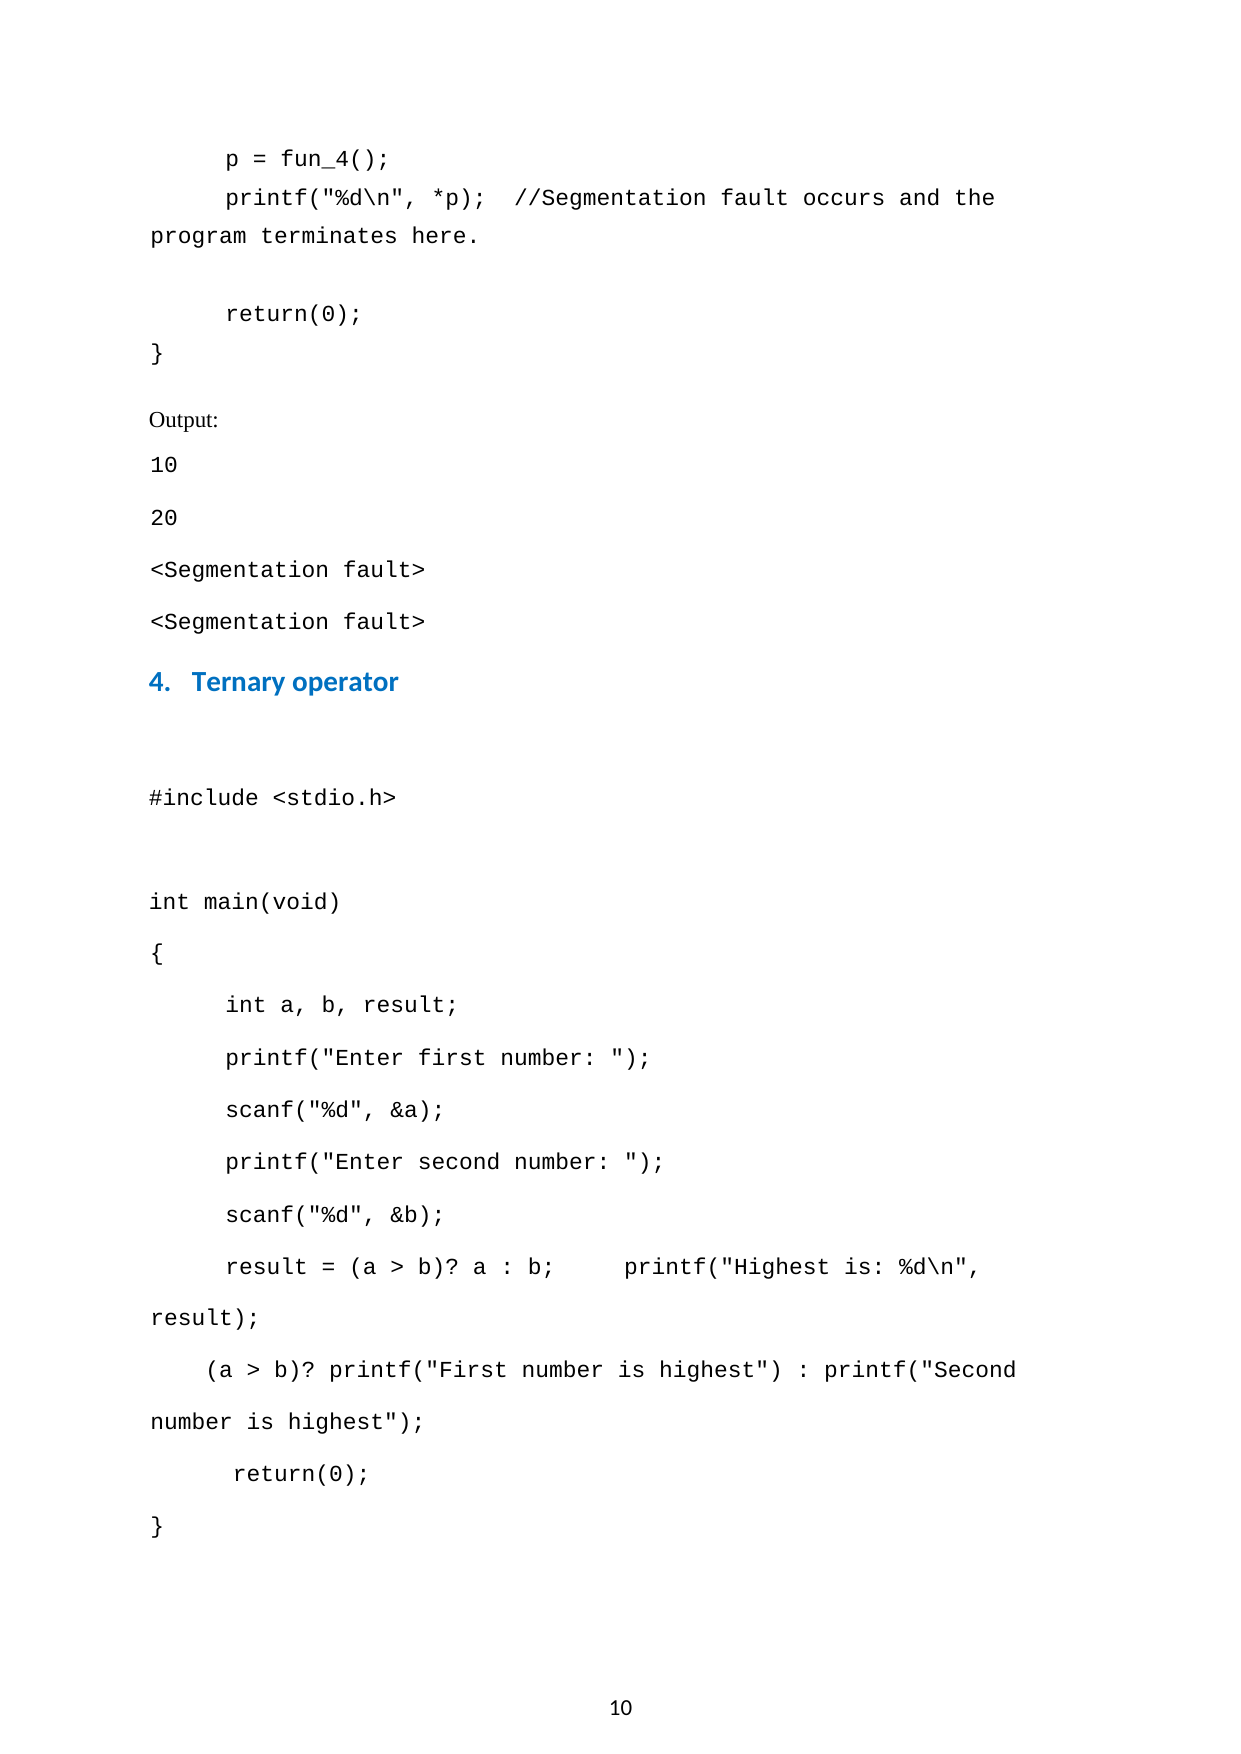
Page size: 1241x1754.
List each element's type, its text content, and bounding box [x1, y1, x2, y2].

text <Segmentation fault> [150, 558, 1090, 584]
text result = (a > b)? a : b; printf("Highest is: %d\n", result); [150, 1255, 1090, 1332]
text printf("Enter second number: "); [150, 1151, 1090, 1177]
text printf("Enter first number: "); [150, 1046, 1090, 1072]
text int a, b, result; [150, 994, 1090, 1020]
text Output: [149, 406, 1089, 432]
text scanf("%d", &a); [150, 1098, 1090, 1124]
text <Segmentation fault> [150, 611, 1090, 637]
text scanf("%d", &b); [150, 1203, 1090, 1229]
text } [150, 341, 1090, 367]
text 10 [150, 454, 1090, 480]
subtitle Ternary operator [149, 663, 545, 699]
text printf("%d\n", *p); //Segmentation fault occurs and the program terminates here. [150, 186, 1090, 251]
text (a > b)? printf("First number is highest") : printf("Second number is highest"); [150, 1359, 1090, 1436]
text #include <stdio.h> [149, 786, 545, 812]
text 20 [150, 506, 1090, 532]
text } [150, 1515, 1090, 1541]
text int main(void) { [149, 890, 356, 967]
text return(0); [150, 302, 1090, 328]
text return(0); [150, 1462, 1090, 1488]
text p = fun_4(); [150, 147, 1090, 173]
